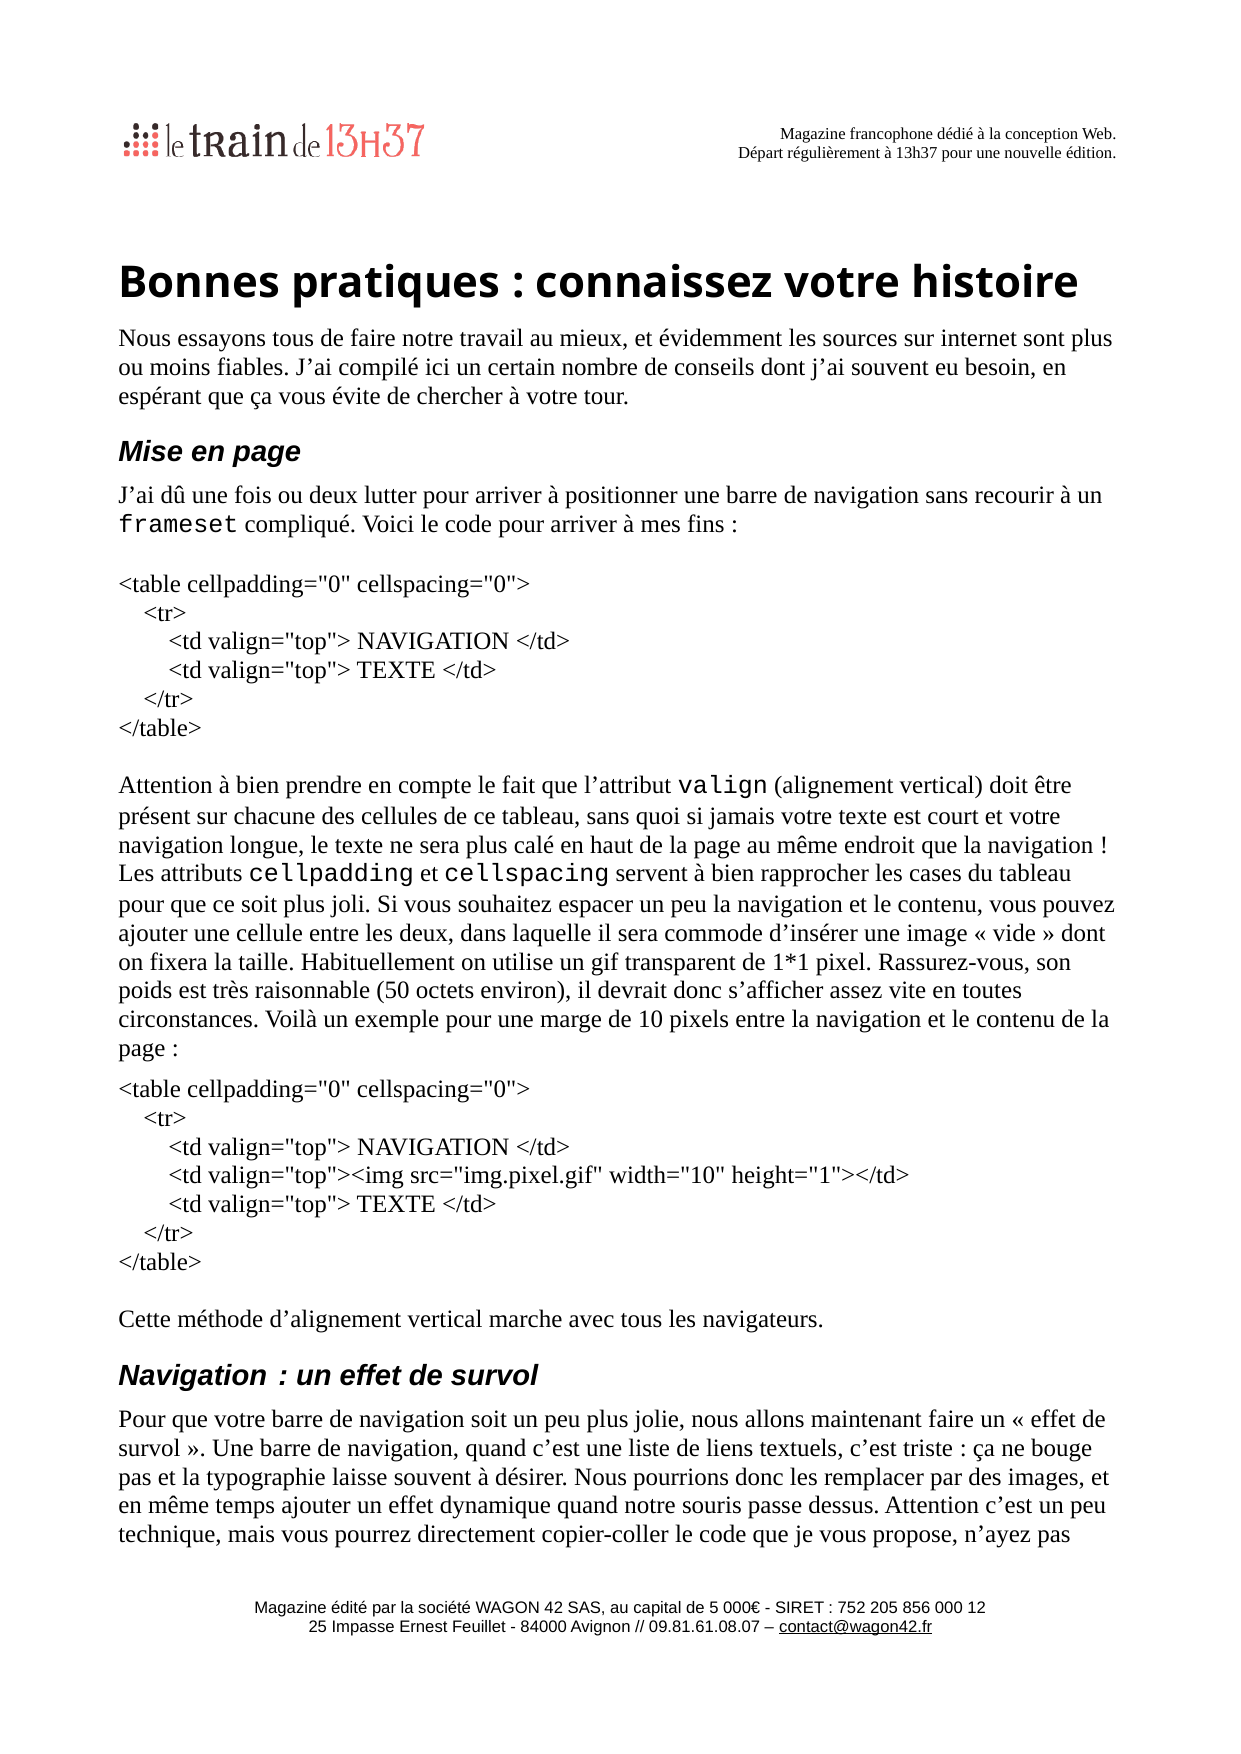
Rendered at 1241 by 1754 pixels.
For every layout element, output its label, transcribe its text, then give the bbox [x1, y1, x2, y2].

text </table> [118, 713, 1122, 741]
text Cette méthode d’alignement vertical marche avec tous les navigateurs. [118, 1304, 1122, 1333]
text <td valign="top"> NAVIGATION </td> [118, 626, 1122, 655]
text Les attributs cellpadding et cellspacing servent à bien rapprocher les cases du tableau pour que ce soit plus joli. Si vous souhaitez espacer un peu la navigation et le contenu, vous pouvez ajouter une cellule entre les deux, dans laquelle il sera commode d’insérer une image « vide » dont on fixera la taille. Habituellement on utilise un gif transparent de 1*1 pixel. Rassurez-vous, son poids est très raisonnable (50 octets environ), il devrait donc s’afficher assez vite en toutes circonstances. Voilà un exemple pour une marge de 10 pixels entre la navigation et le contenu de la page : [118, 858, 1122, 1062]
text J’ai dû une fois ou deux lutter pour arriver à positionner une barre de navigation sans recourir à un frameset compliqué. Voici le code pour arriver à mes fins : [118, 481, 1122, 540]
text </tr> [118, 1218, 1122, 1247]
subtitle Mise en page [118, 434, 1122, 468]
text </table> [118, 1247, 1122, 1276]
text <tr> [118, 1103, 1122, 1132]
text Nous essayons tous de faire notre travail au mieux, et évidemment les sources sur internet sont plus ou moins fiables. J’ai compilé ici un certain nombre de conseils dont j’ai souvent eu besoin, en espérant que ça vous évite de chercher à votre tour. [118, 323, 1122, 409]
text Pour que votre barre de navigation soit un peu plus jolie, nous allons maintenant faire un « effet de survol ». Une barre de navigation, quand c’est une liste de liens textuels, c’est triste : ça ne bouge pas et la typographie laisse souvent à désirer. Nous pourrions donc les remplacer par des images, et en même temps ajouter un effet dynamique quand notre souris passe dessus. Attention c’est un peu technique, mais vous pourrez directement copier-coller le code que je vous propose, n’ayez pas [118, 1404, 1122, 1548]
text <td valign="top"> TEXTE </td> [118, 1189, 1122, 1218]
text Attention à bien prendre en compte le fait que l’attribut valign (alignement vertical) doit être présent sur chacune des cellules de ce tableau, sans quoi si jamais votre texte est court et votre navigation longue, le texte ne sera plus calé en haut de la page au même endroit que la navigation ! [118, 770, 1122, 858]
text <td valign="top"> NAVIGATION </td> [118, 1132, 1122, 1161]
text </tr> [118, 684, 1122, 713]
text <table cellpadding="0" cellspacing="0"> [118, 569, 1122, 598]
text <tr> [118, 598, 1122, 626]
text <td valign="top"><img src="img.pixel.gif" width="10" height="1"></td> [118, 1161, 1122, 1189]
subtitle Navigation : un effet de survol [118, 1358, 1122, 1392]
picture [123, 123, 425, 157]
text <td valign="top"> TEXTE </td> [118, 655, 1122, 684]
subtitle Bonnes pratiques : connaissez votre histoire [118, 251, 1122, 311]
text <table cellpadding="0" cellspacing="0"> [118, 1074, 1122, 1103]
